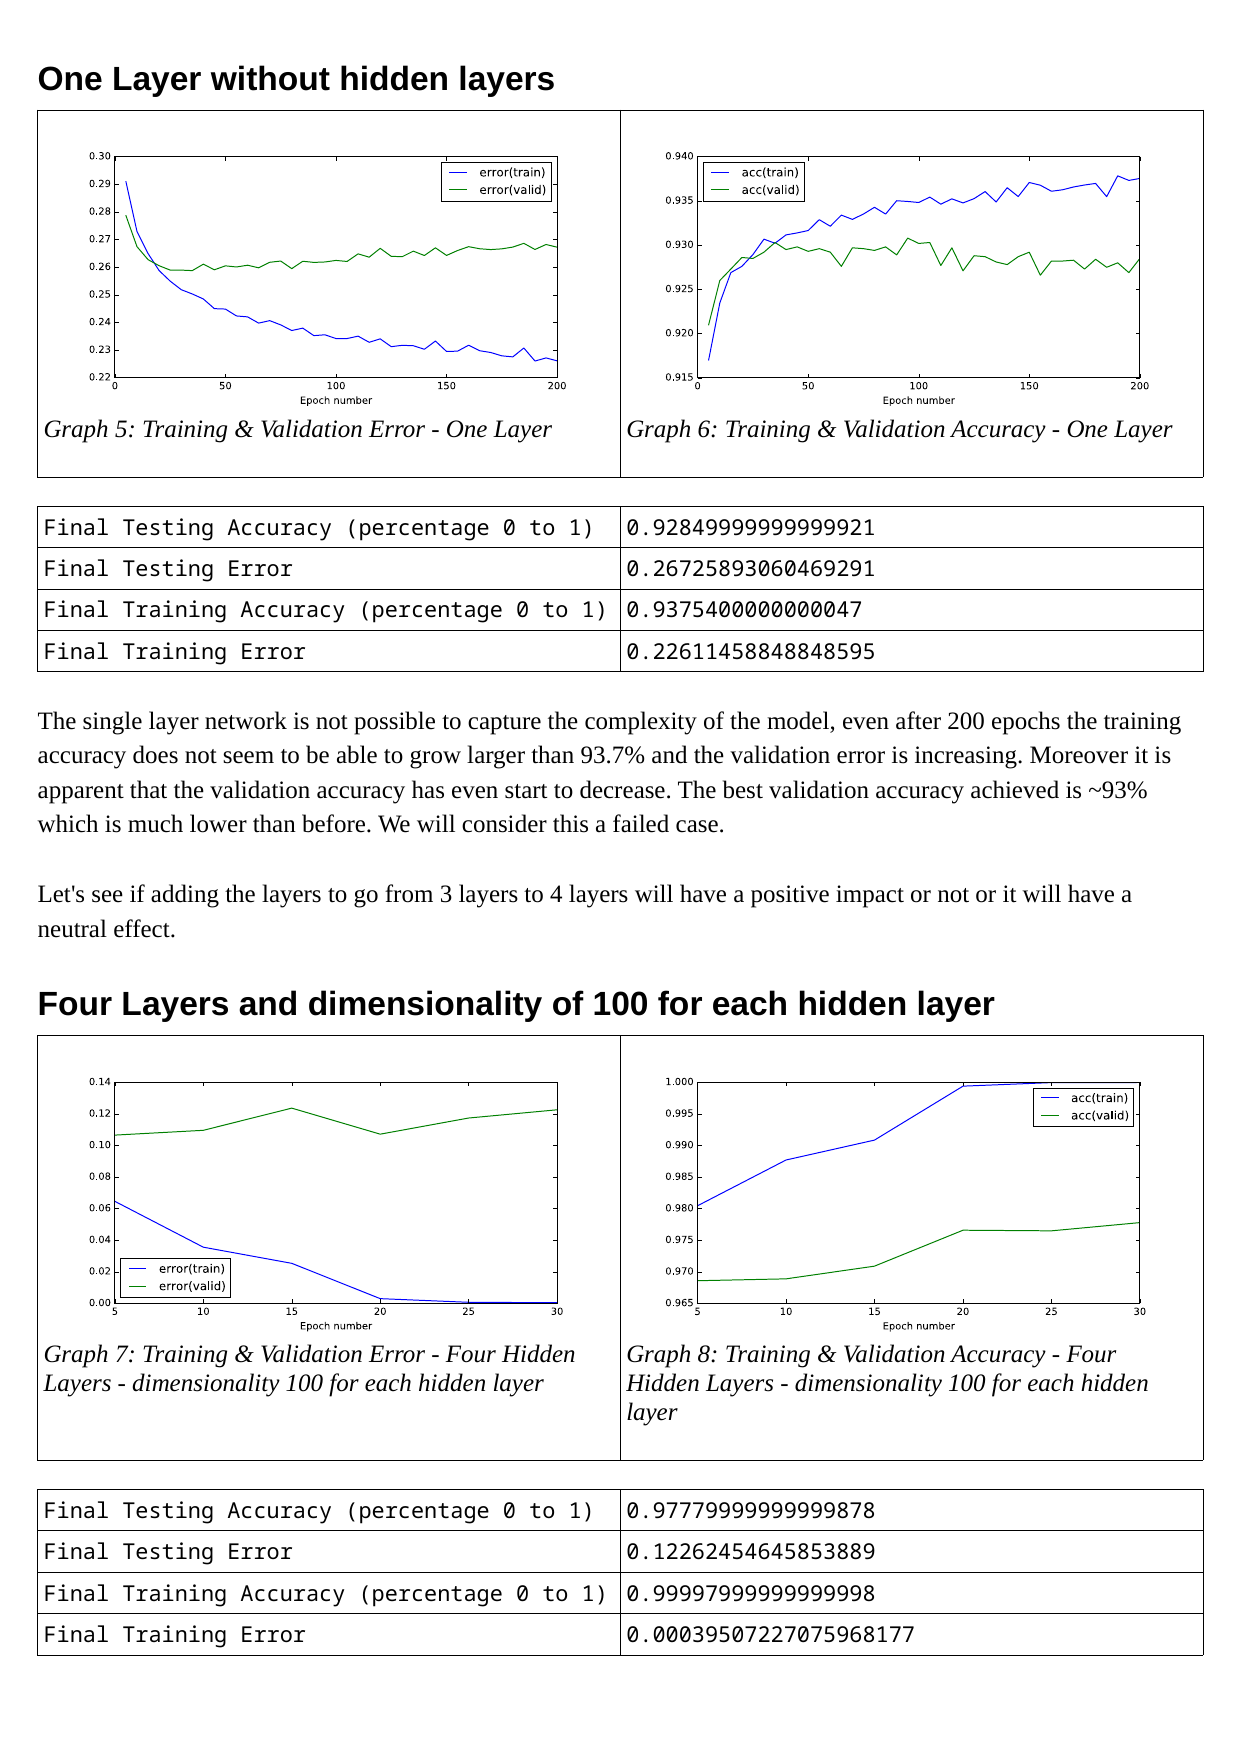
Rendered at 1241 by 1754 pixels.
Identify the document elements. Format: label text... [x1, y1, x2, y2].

table_header [38, 111, 620, 477]
table_cell Final Training Error [38, 1614, 620, 1654]
table_cell 0.12262454645853889 [621, 1531, 1203, 1572]
table_header [621, 1036, 1203, 1460]
table_cell Final Training Accuracy (percentage 0 to 1) [38, 1573, 620, 1613]
table_header Final Testing Accuracy (percentage 0 to 1) [38, 507, 620, 547]
table_cell 0.26725893060469291 [621, 548, 1203, 589]
table_cell 0.22611458848848595 [621, 631, 1203, 671]
table_cell 0.00039507227075968177 [621, 1614, 1203, 1654]
table_cell 0.9375400000000047 [621, 590, 1203, 630]
table_header Final Testing Accuracy (percentage 0 to 1) [38, 1490, 620, 1530]
table_cell 0.99997999999999998 [621, 1573, 1203, 1613]
text The single layer network is not possible to capture the complexity of the model, even after 200 epochs the training accuracy does not seem to be able to grow larger than 93.7% and the validation error is increasing. Moreover it is apparent that the validation accuracy has even start to decrease. The best validation accuracy achieved is ~93% which is much lower than before. We will consider this a failed case. [37, 706, 1203, 838]
table_header 0.92849999999999921 [621, 507, 1203, 547]
table_header 0.97779999999999878 [621, 1490, 1203, 1530]
table_header [38, 1036, 620, 1460]
table_cell Final Testing Error [38, 1531, 620, 1572]
table_cell Final Training Accuracy (percentage 0 to 1) [38, 590, 620, 630]
subtitle One Layer without hidden layers [37, 58, 1203, 97]
text Let's see if adding the layers to go from 3 layers to 4 layers will have a positive impact or not or it will have a neutral effect. [37, 879, 1203, 943]
subtitle Four Layers and dimensionality of 100 for each hidden layer [37, 984, 1203, 1023]
table_cell Final Training Error [38, 631, 620, 671]
table_cell Final Testing Error [38, 548, 620, 589]
table_header [621, 111, 1203, 477]
